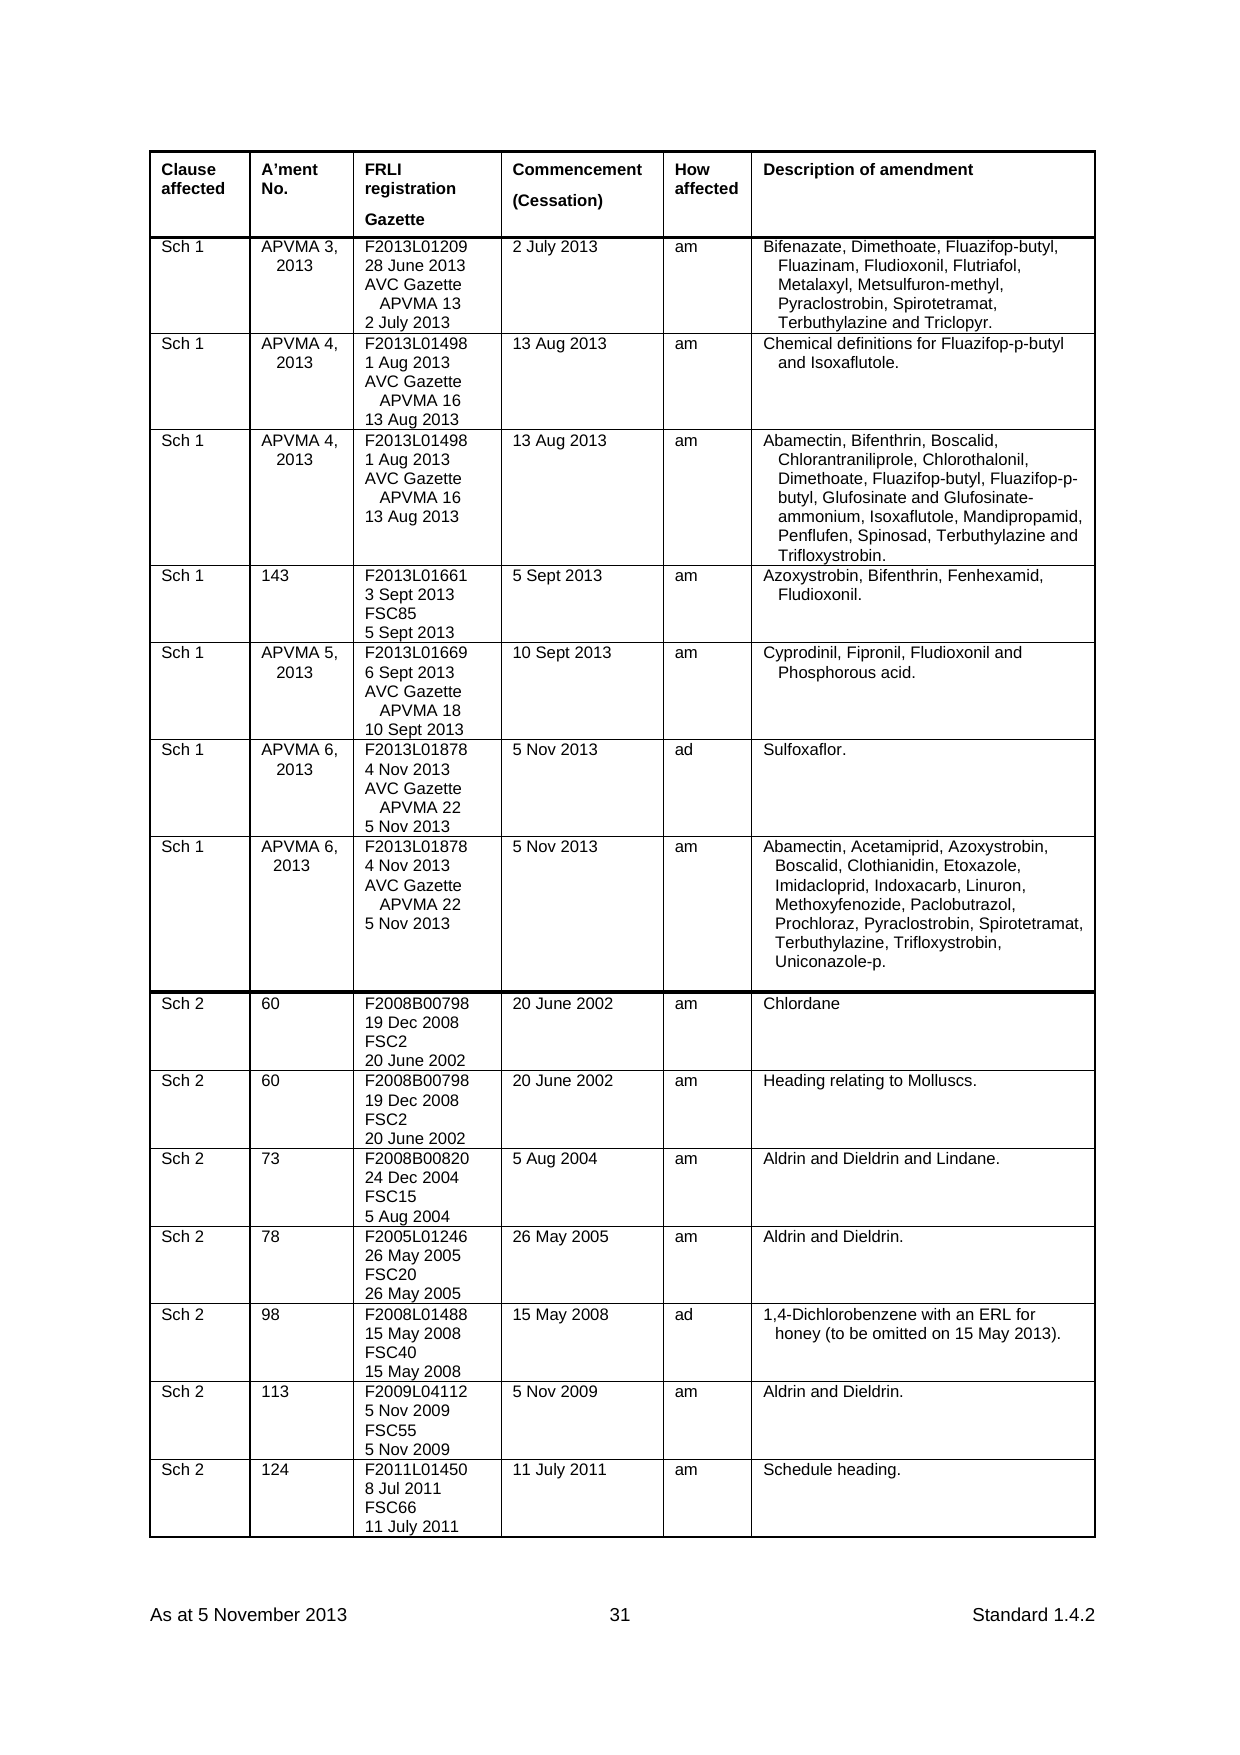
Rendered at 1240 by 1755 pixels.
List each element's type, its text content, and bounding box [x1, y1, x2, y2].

table_cell ad [664, 1304, 751, 1381]
table_cell APVMA 3, 2013 [251, 239, 353, 332]
table_cell F2008B00798 19 Dec 2008 FSC2 20 June 2002 [354, 1071, 501, 1148]
table_cell 78 [251, 1227, 353, 1303]
table_cell 143 [251, 566, 353, 642]
table_header Commencement (Cessation) [502, 153, 663, 236]
table_cell Abamectin, Acetamiprid, Azoxystrobin, Boscalid, Clothianidin, Etoxazole, Imidacloprid, Indoxacarb, Linuron, Methoxyfenozide, Paclobutrazol, Prochloraz, Pyraclostrobin, Spirotetramat, Terbuthylazine, Trifloxystrobin, Uniconazole-p. [752, 837, 1094, 990]
table_cell am [664, 1382, 751, 1459]
table_cell F2013L01661 3 Sept 2013 FSC85 5 Sept 2013 [354, 566, 501, 642]
table_cell 20 June 2002 [502, 994, 663, 1070]
table_header FRLI registration Gazette [354, 153, 501, 236]
table_cell 2 July 2013 [502, 239, 663, 332]
table_cell F2008B00820 24 Dec 2004 FSC15 5 Aug 2004 [354, 1149, 501, 1226]
table_header Clause affected [151, 153, 249, 236]
table_cell Sch 2 [151, 994, 249, 1070]
table_cell Sch 1 [151, 837, 249, 990]
table_cell 10 Sept 2013 [502, 643, 663, 739]
table_cell 5 Aug 2004 [502, 1149, 663, 1226]
table_header A’ment No. [251, 153, 353, 236]
table_cell Sch 2 [151, 1382, 249, 1459]
table_cell Sch 1 [151, 334, 249, 429]
table_cell Sch 1 [151, 643, 249, 739]
table_cell ad [664, 740, 751, 836]
table_cell Schedule heading. [752, 1460, 1094, 1536]
table_cell 73 [251, 1149, 353, 1226]
table_cell APVMA 6, 2013 [251, 740, 353, 836]
table_cell APVMA 4, 2013 [251, 430, 353, 564]
table_cell F2013L01498 1 Aug 2013 AVC Gazette APVMA 16 13 Aug 2013 [354, 430, 501, 564]
table_cell am [664, 1227, 751, 1303]
table_cell 13 Aug 2013 [502, 430, 663, 564]
table_cell Chlordane [752, 994, 1094, 1070]
table_cell Aldrin and Dieldrin and Lindane. [752, 1149, 1094, 1226]
table_cell F2009L04112 5 Nov 2009 FSC55 5 Nov 2009 [354, 1382, 501, 1459]
table_cell Bifenazate, Dimethoate, Fluazifop-butyl, Fluazinam, Fludioxonil, Flutriafol, Metalaxyl, Metsulfuron-methyl, Pyraclostrobin, Spirotetramat, Terbuthylazine and Triclopyr. [752, 239, 1094, 332]
table_cell F2013L01209 28 June 2013 AVC Gazette APVMA 13 2 July 2013 [354, 239, 501, 332]
table_cell Sch 2 [151, 1460, 249, 1536]
table_cell Sch 2 [151, 1227, 249, 1303]
table_cell Sch 1 [151, 740, 249, 836]
table_cell F2013L01878 4 Nov 2013 AVC Gazette APVMA 22 5 Nov 2013 [354, 837, 501, 990]
table_cell F2013L01878 4 Nov 2013 AVC Gazette APVMA 22 5 Nov 2013 [354, 740, 501, 836]
table_cell 60 [251, 1071, 353, 1148]
table_cell Abamectin, Bifenthrin, Boscalid, Chlorantraniliprole, Chlorothalonil, Dimethoate, Fluazifop-butyl, Fluazifop-p-butyl, Glufosinate and Glufosinate-ammonium, Isoxaflutole, Mandipropamid, Penflufen, Spinosad, Terbuthylazine and Trifloxystrobin. [752, 430, 1094, 564]
table_cell F2013L01498 1 Aug 2013 AVC Gazette APVMA 16 13 Aug 2013 [354, 334, 501, 429]
table_cell 26 May 2005 [502, 1227, 663, 1303]
table_cell 5 Nov 2009 [502, 1382, 663, 1459]
table_cell APVMA 4, 2013 [251, 334, 353, 429]
table_cell F2013L01669 6 Sept 2013 AVC Gazette APVMA 18 10 Sept 2013 [354, 643, 501, 739]
table_cell am [664, 994, 751, 1070]
table_cell Azoxystrobin, Bifenthrin, Fenhexamid, Fludioxonil. [752, 566, 1094, 642]
table_cell am [664, 1071, 751, 1148]
table_cell 124 [251, 1460, 353, 1536]
table_cell APVMA 6, 2013 [251, 837, 353, 990]
table_cell 60 [251, 994, 353, 1070]
table_cell 98 [251, 1304, 353, 1381]
table_cell Sch 1 [151, 239, 249, 332]
table_cell am [664, 334, 751, 429]
table_cell 113 [251, 1382, 353, 1459]
table_cell 13 Aug 2013 [502, 334, 663, 429]
table_cell am [664, 837, 751, 990]
table_cell 11 July 2011 [502, 1460, 663, 1536]
table_cell Cyprodinil, Fipronil, Fludioxonil and Phosphorous acid. [752, 643, 1094, 739]
table_cell APVMA 5, 2013 [251, 643, 353, 739]
table_cell Heading relating to Molluscs. [752, 1071, 1094, 1148]
table_cell Sch 2 [151, 1149, 249, 1226]
table_cell Sch 2 [151, 1071, 249, 1148]
table_cell F2005L01246 26 May 2005 FSC20 26 May 2005 [354, 1227, 501, 1303]
table_cell Chemical definitions for Fluazifop-p-butyl and Isoxaflutole. [752, 334, 1094, 429]
table_cell am [664, 239, 751, 332]
table_cell 5 Nov 2013 [502, 740, 663, 836]
table_cell am [664, 1149, 751, 1226]
table_cell 15 May 2008 [502, 1304, 663, 1381]
table_cell Sulfoxaflor. [752, 740, 1094, 836]
table_cell am [664, 430, 751, 564]
table_header Description of amendment [752, 153, 1094, 236]
table_cell 5 Sept 2013 [502, 566, 663, 642]
table_header How affected [664, 153, 751, 236]
table_cell Sch 1 [151, 566, 249, 642]
table_cell 20 June 2002 [502, 1071, 663, 1148]
table_cell F2008B00798 19 Dec 2008 FSC2 20 June 2002 [354, 994, 501, 1070]
table_cell Aldrin and Dieldrin. [752, 1382, 1094, 1459]
table_cell Aldrin and Dieldrin. [752, 1227, 1094, 1303]
table_cell F2008L01488 15 May 2008 FSC40 15 May 2008 [354, 1304, 501, 1381]
table_cell am [664, 643, 751, 739]
table_cell Sch 2 [151, 1304, 249, 1381]
table_cell 1,4-Dichlorobenzene with an ERL for honey (to be omitted on 15 May 2013). [752, 1304, 1094, 1381]
table_cell 5 Nov 2013 [502, 837, 663, 990]
table_cell am [664, 1460, 751, 1536]
table_cell F2011L01450 8 Jul 2011 FSC66 11 July 2011 [354, 1460, 501, 1536]
table_cell am [664, 566, 751, 642]
table_cell Sch 1 [151, 430, 249, 564]
